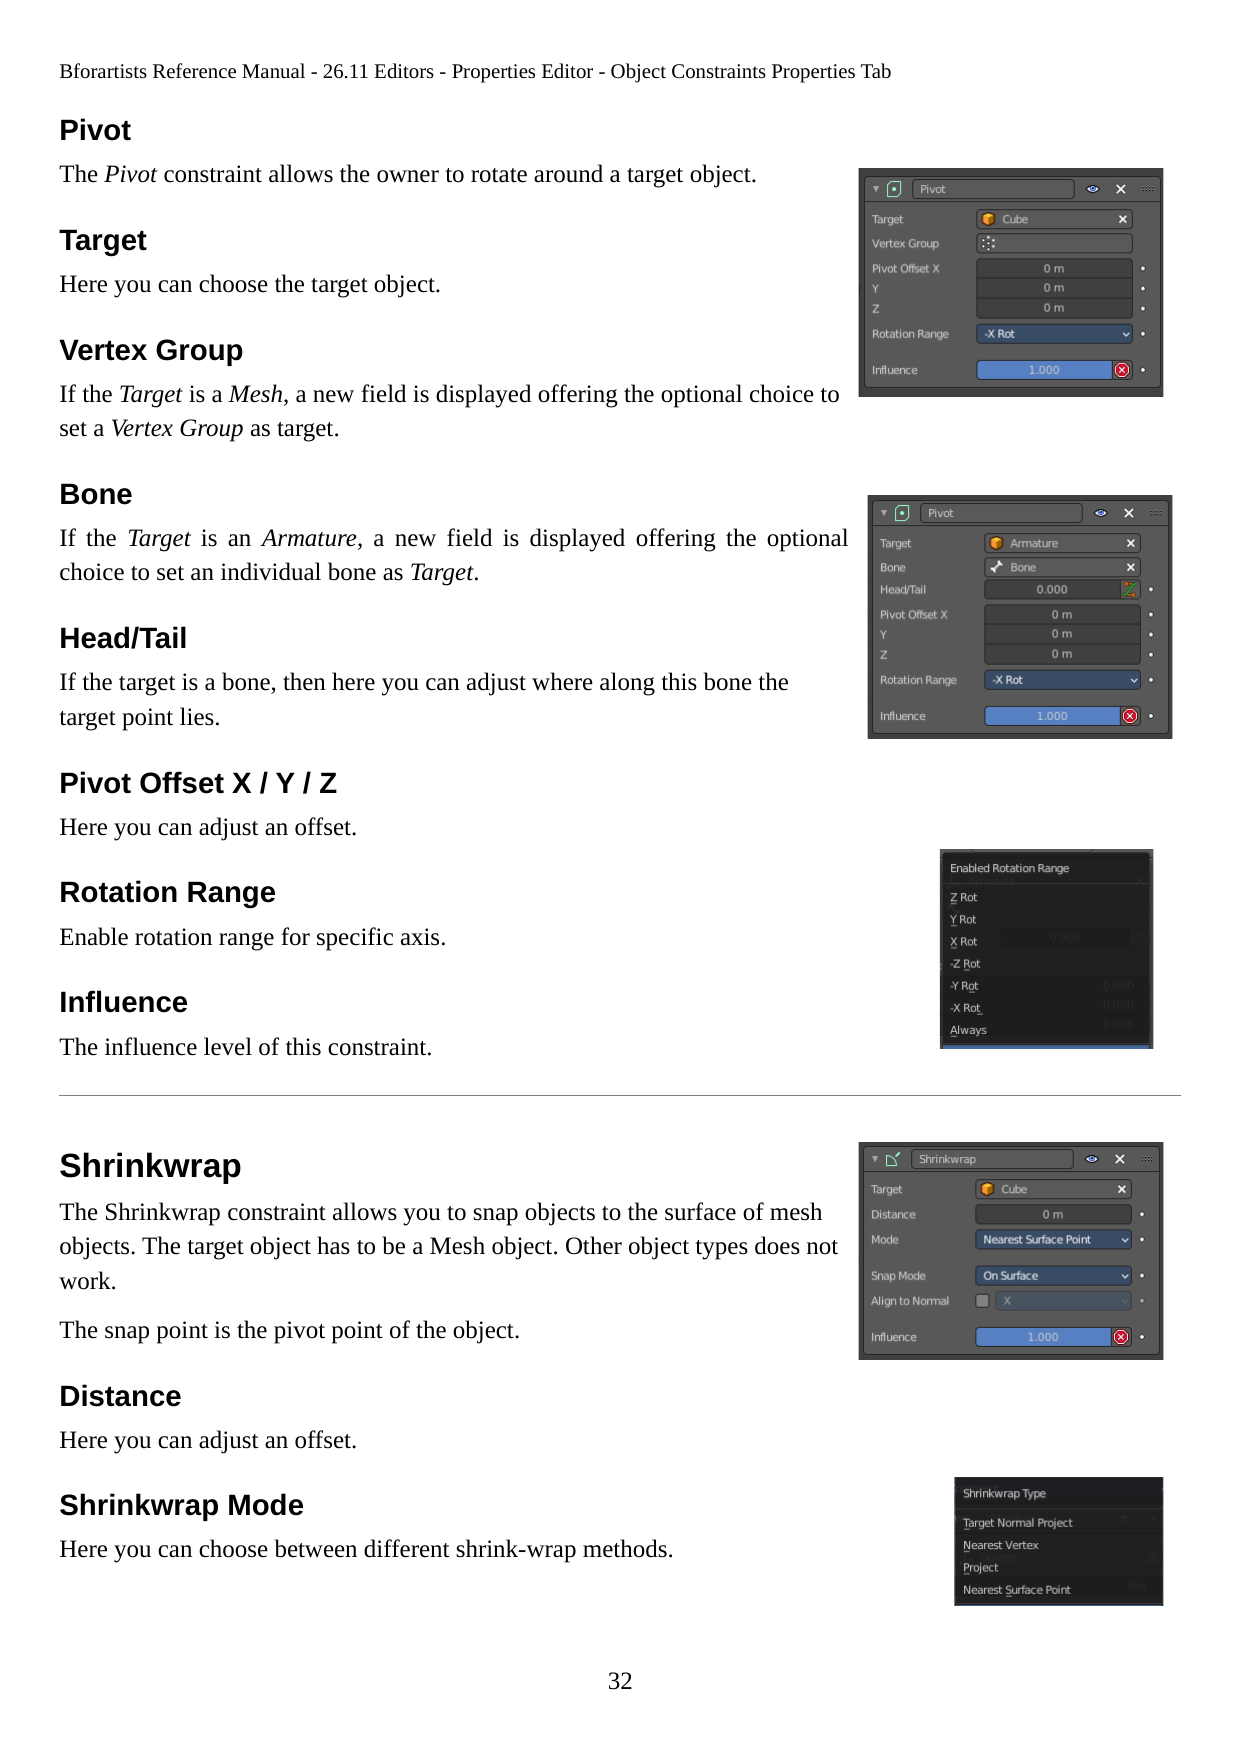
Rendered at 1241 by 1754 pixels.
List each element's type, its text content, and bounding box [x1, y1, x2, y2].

picture [867, 495, 1173, 739]
subtitle Head/Tail [59, 621, 867, 655]
subtitle [1164, 1146, 1181, 1184]
text Here you can adjust an offset. [59, 1425, 1181, 1453]
subtitle Distance [59, 1378, 1181, 1412]
subtitle [1154, 875, 1181, 909]
subtitle Shrinkwrap Mode [59, 1488, 954, 1522]
text Enable rotation range for specific axis. [59, 922, 939, 950]
subtitle Pivot [59, 113, 1181, 146]
subtitle [1164, 1488, 1181, 1522]
subtitle [1173, 621, 1181, 655]
subtitle Influence [59, 985, 939, 1019]
subtitle Rotation Range [59, 875, 939, 909]
text Here you can choose between different shrink-wrap methods. [59, 1534, 954, 1563]
text The snap point is the pivot point of the object. [59, 1315, 858, 1343]
text If the Target is an Armature, a new field is displayed offering the optional choice to set an individual bone as Target. [59, 523, 867, 586]
picture [858, 168, 1164, 397]
picture [954, 1477, 1164, 1606]
text If the Target is a Mesh, a new field is displayed offering the optional choice to set a Vertex Group as target. [59, 379, 1181, 442]
picture [939, 849, 1154, 1049]
text If the target is a bone, then here you can adjust where along this bone the target point lies. [59, 667, 867, 731]
text The influence level of this constraint. [59, 1032, 1181, 1060]
text Here you can choose the target object. [59, 269, 858, 297]
subtitle Bone [59, 477, 1181, 511]
text The Pivot constraint allows the owner to rotate around a target object. [59, 159, 1181, 188]
subtitle Vertex Group [59, 332, 858, 366]
picture [858, 1142, 1164, 1360]
subtitle [1164, 332, 1181, 366]
subtitle Target [59, 222, 858, 256]
subtitle Pivot Offset X / Y / Z [59, 766, 1181, 799]
subtitle Shrinkwrap [59, 1146, 858, 1184]
text The Shrinkwrap constraint allows you to snap objects to the surface of mesh objects. The target object has to be a Mesh object. Other object types does not work. [59, 1197, 858, 1294]
subtitle [1154, 985, 1181, 1019]
subtitle [1164, 222, 1181, 256]
text Here you can adjust an offset. [59, 812, 1181, 841]
